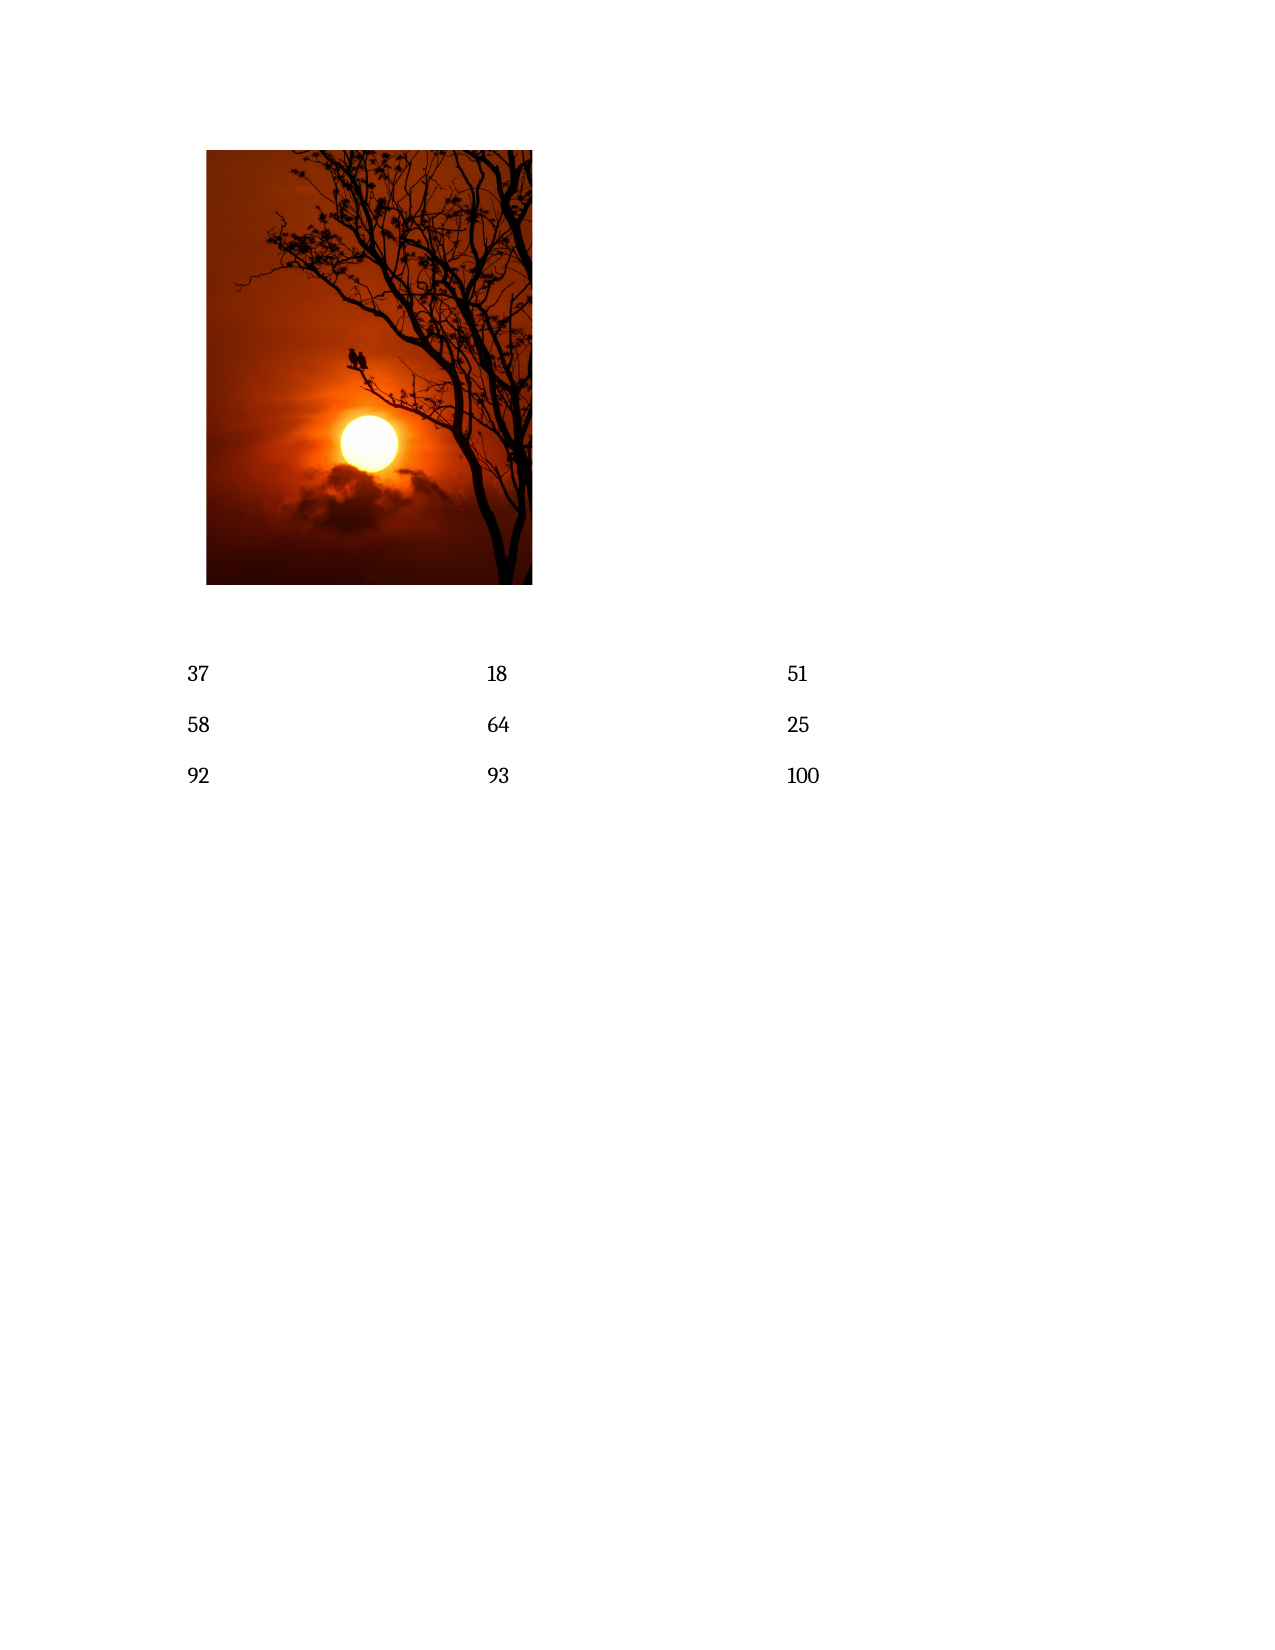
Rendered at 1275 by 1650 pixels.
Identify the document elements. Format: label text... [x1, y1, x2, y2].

table_cell 92 [176, 763, 476, 813]
table_header 18 [476, 660, 776, 711]
table_cell 93 [476, 763, 776, 813]
table_header 37 [176, 660, 476, 711]
table_cell 25 [776, 711, 1076, 762]
table_cell 58 [176, 711, 476, 762]
table_cell 64 [476, 711, 776, 762]
picture [206, 150, 533, 585]
table_cell 100 [776, 763, 1076, 813]
table_header 51 [776, 660, 1076, 711]
